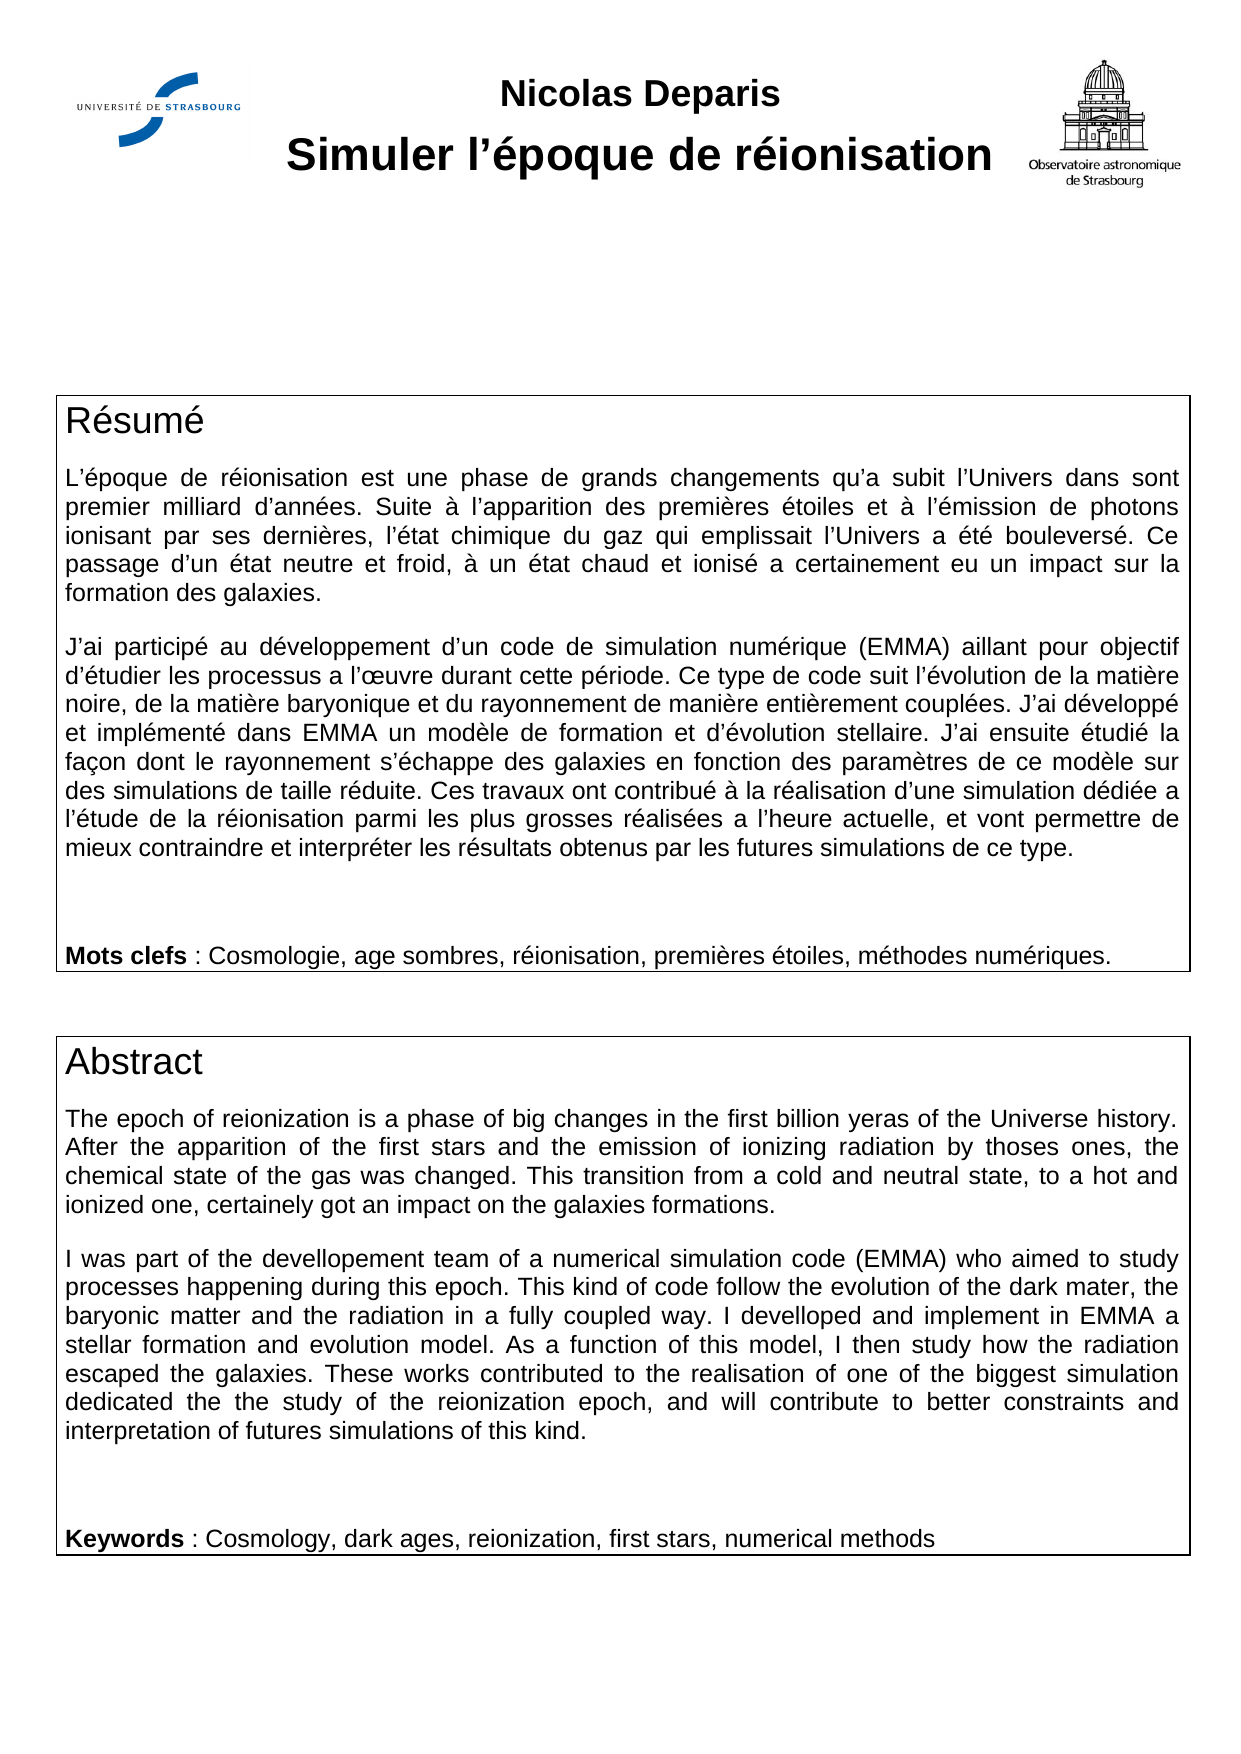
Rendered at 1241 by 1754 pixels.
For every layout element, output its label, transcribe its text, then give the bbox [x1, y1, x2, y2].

table_header [1017, 59, 1192, 259]
subtitle J’ai participé au développement d’un code de simulation numérique (EMMA) aillant pour objectif d’étudier les processus a l’œuvre durant cette période. Ce type de code suit l’évolution de la matière noire, de la matière baryonique et du rayonnement de manière entièrement couplées. J’ai développé et implémenté dans EMMA un modèle de formation et d’évolution stellaire. J’ai ensuite étudié la façon dont le rayonnement s’échappe des galaxies en fonction des paramètres de ce modèle sur des simulations de taille réduite. Ces travaux ont contribué à la réalisation d’une simulation dédiée a l’étude de la réionisation parmi les plus grosses réalisées a l’heure actuelle, et vont permettre de mieux contraindre et interpréter les résultats obtenus par les futures simulations de ce type. [57, 629, 1189, 862]
picture [65, 59, 252, 160]
table_header [54, 59, 263, 259]
text Abstract [57, 1037, 1189, 1082]
subtitle I was part of the devellopement team of a numerical simulation code (EMMA) who aimed to study processes happening during this epoch. This kind of code follow the evolution of the dark mater, the baryonic matter and the radiation in a fully coupled way. I develloped and implement in EMMA a stellar formation and evolution model. As a function of this model, I then study how the radiation escaped the galaxies. These works contributed to the realisation of one of the biggest simulation dedicated the the study of the reionization epoch, and will contribute to better constraints and interpretation of futures simulations of this kind. [57, 1241, 1189, 1445]
text Résumé [57, 396, 1189, 442]
subtitle The epoch of reionization is a phase of big changes in the first billion yeras of the Universe history. After the apparition of the first stars and the emission of ionizing radiation by thoses ones, the chemical state of the gas was changed. This transition from a cold and neutral state, to a hot and ionized one, certainely got an impact on the galaxies formations. [57, 1101, 1189, 1219]
subtitle L’époque de réionisation est une phase de grands changements qu’a subit l’Univers dans sont premier milliard d’années. Suite à l’apparition des premières étoiles et à l’émission de photons ionisant par ses dernières, l’état chimique du gaz qui emplissait l’Univers a été bouleversé. Ce passage d’un état neutre et froid, à un état chaud et ionisé a certainement eu un impact sur la formation des galaxies. [57, 460, 1189, 607]
subtitle Keywords : Cosmology, dark ages, reionization, first stars, numerical methods [57, 1521, 1189, 1554]
table_header Nicolas Deparis Simuler l’époque de réionisation [263, 59, 1017, 259]
picture [1028, 59, 1182, 191]
subtitle Mots clefs : Cosmologie, age sombres, réionisation, premières étoiles, méthodes numériques. [57, 937, 1189, 971]
